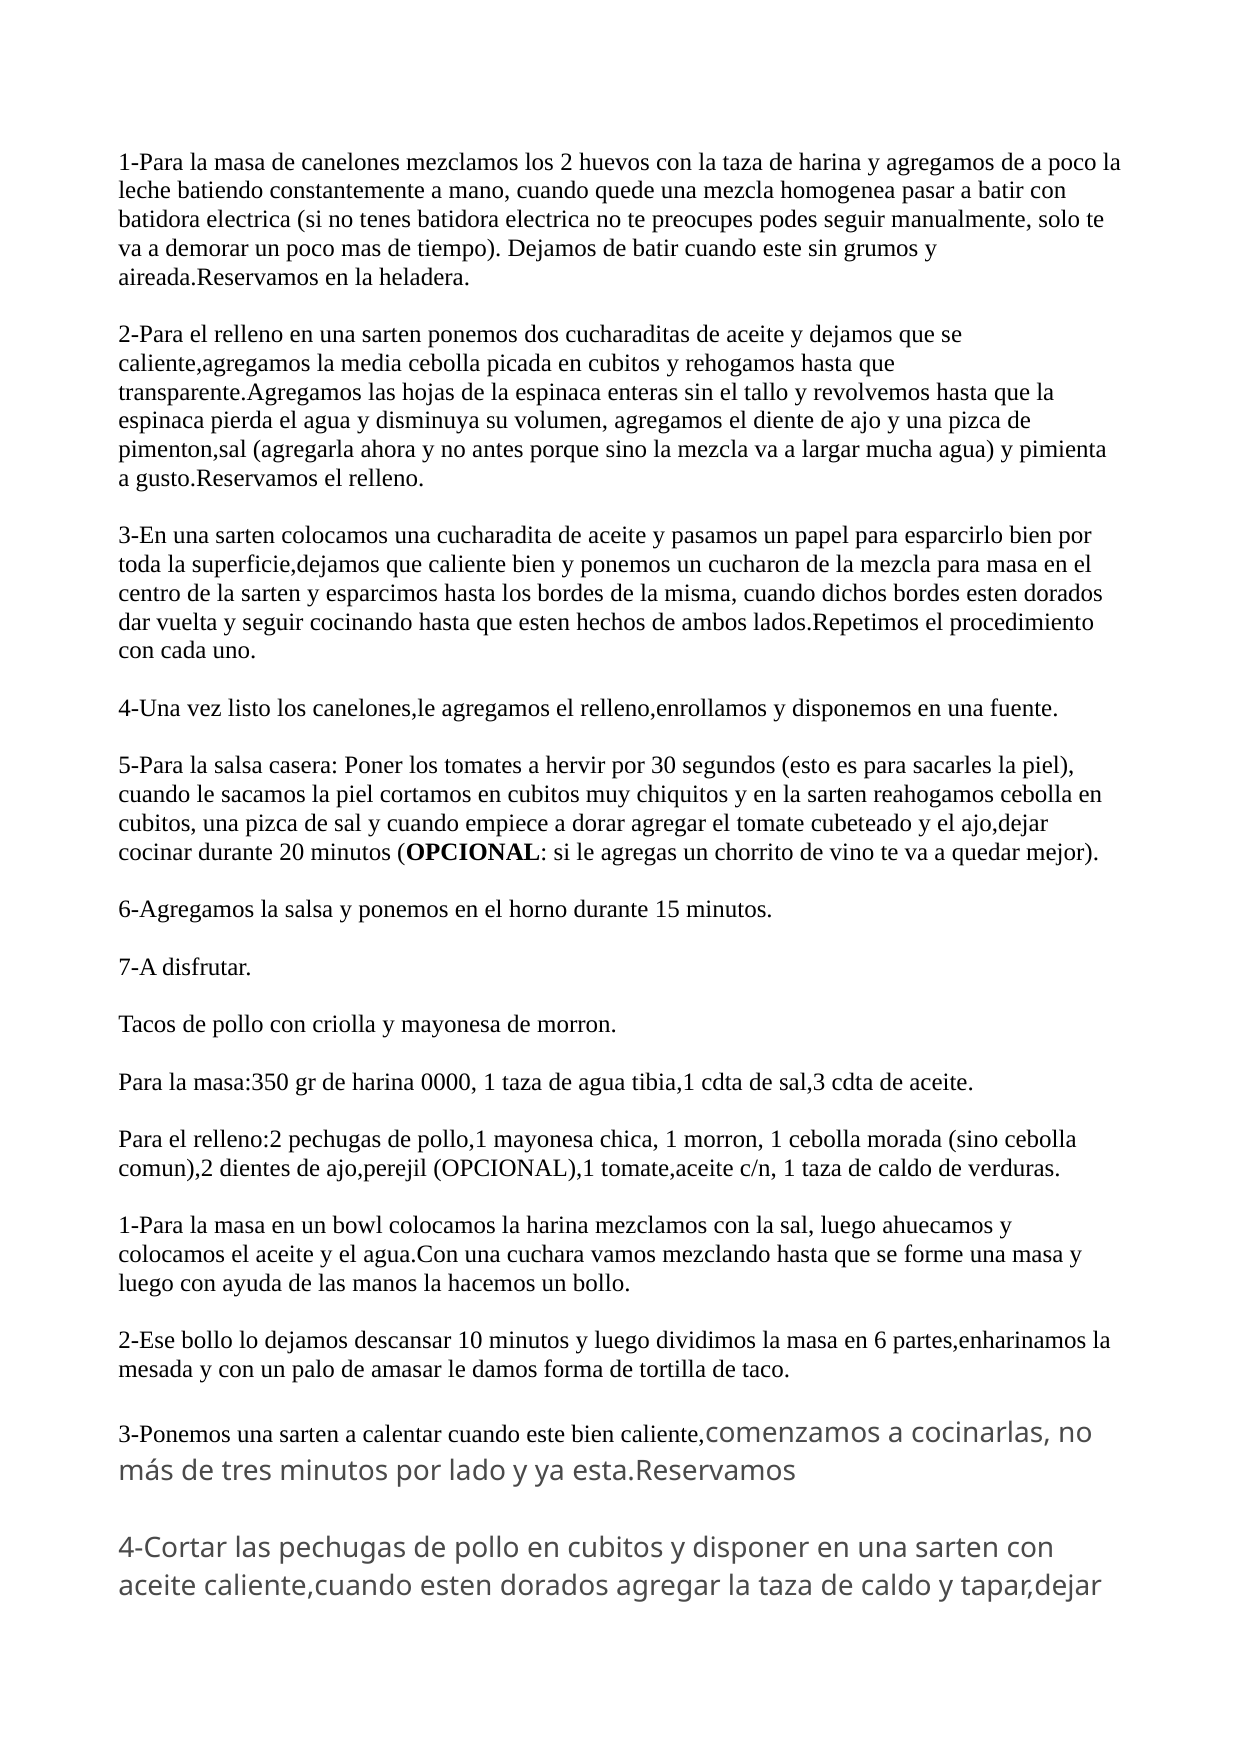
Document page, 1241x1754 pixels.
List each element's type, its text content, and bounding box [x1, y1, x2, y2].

text 4-Cortar las pechugas de pollo en cubitos y disponer en una sarten con aceite caliente,cuando esten dorados agregar la taza de caldo y tapar,dejar [118, 1527, 1122, 1603]
text 1-Para la masa en un bowl colocamos la harina mezclamos con la sal, luego ahuecamos y colocamos el aceite y el agua.Con una cuchara vamos mezclando hasta que se forme una masa y luego con ayuda de las manos la hacemos un bollo. [118, 1211, 1122, 1297]
text Tacos de pollo con criolla y mayonesa de morron. [118, 1009, 1122, 1038]
text 2-Ese bollo lo dejamos descansar 10 minutos y luego dividimos la masa en 6 partes,enharinamos la mesada y con un palo de amasar le damos forma de tortilla de taco. [118, 1326, 1122, 1383]
text 4-Una vez listo los canelones,le agregamos el relleno,enrollamos y disponemos en una fuente. [118, 693, 1122, 722]
text 3-En una sarten colocamos una cucharadita de aceite y pasamos un papel para esparcirlo bien por toda la superficie,dejamos que caliente bien y ponemos un cucharon de la mezcla para masa en el centro de la sarten y esparcimos hasta los bordes de la misma, cuando dichos bordes esten dorados dar vuelta y seguir cocinando hasta que esten hechos de ambos lados.Repetimos el procedimiento con cada uno. [118, 521, 1122, 664]
text 3-Ponemos una sarten a calentar cuando este bien caliente,comenzamos a cocinarlas, no más de tres minutos por lado y ya esta.Reservamos [118, 1412, 1122, 1488]
text Para el relleno:2 pechugas de pollo,1 mayonesa chica, 1 morron, 1 cebolla morada (sino cebolla comun),2 dientes de ajo,perejil (OPCIONAL),1 tomate,aceite c/n, 1 taza de caldo de verduras. [118, 1124, 1122, 1182]
text 7-A disfrutar. [118, 952, 1122, 981]
text 6-Agregamos la salsa y ponemos en el horno durante 15 minutos. [118, 894, 1122, 923]
text 5-Para la salsa casera: Poner los tomates a hervir por 30 segundos (esto es para sacarles la piel), cuando le sacamos la piel cortamos en cubitos muy chiquitos y en la sarten reahogamos cebolla en cubitos, una pizca de sal y cuando empiece a dorar agregar el tomate cubeteado y el ajo,dejar cocinar durante 20 minutos (OPCIONAL: si le agregas un chorrito de vino te va a quedar mejor). [118, 751, 1122, 866]
text 1-Para la masa de canelones mezclamos los 2 huevos con la taza de harina y agregamos de a poco la leche batiendo constantemente a mano, cuando quede una mezcla homogenea pasar a batir con batidora electrica (si no tenes batidora electrica no te preocupes podes seguir manualmente, solo te va a demorar un poco mas de tiempo). Dejamos de batir cuando este sin grumos y aireada.Reservamos en la heladera. [118, 147, 1122, 291]
text Para la masa:350 gr de harina 0000, 1 taza de agua tibia,1 cdta de sal,3 cdta de aceite. [118, 1067, 1122, 1096]
text 2-Para el relleno en una sarten ponemos dos cucharaditas de aceite y dejamos que se caliente,agregamos la media cebolla picada en cubitos y rehogamos hasta que transparente.Agregamos las hojas de la espinaca enteras sin el tallo y revolvemos hasta que la espinaca pierda el agua y disminuya su volumen, agregamos el diente de ajo y una pizca de pimenton,sal (agregarla ahora y no antes porque sino la mezcla va a largar mucha agua) y pimienta a gusto.Reservamos el relleno. [118, 319, 1122, 492]
